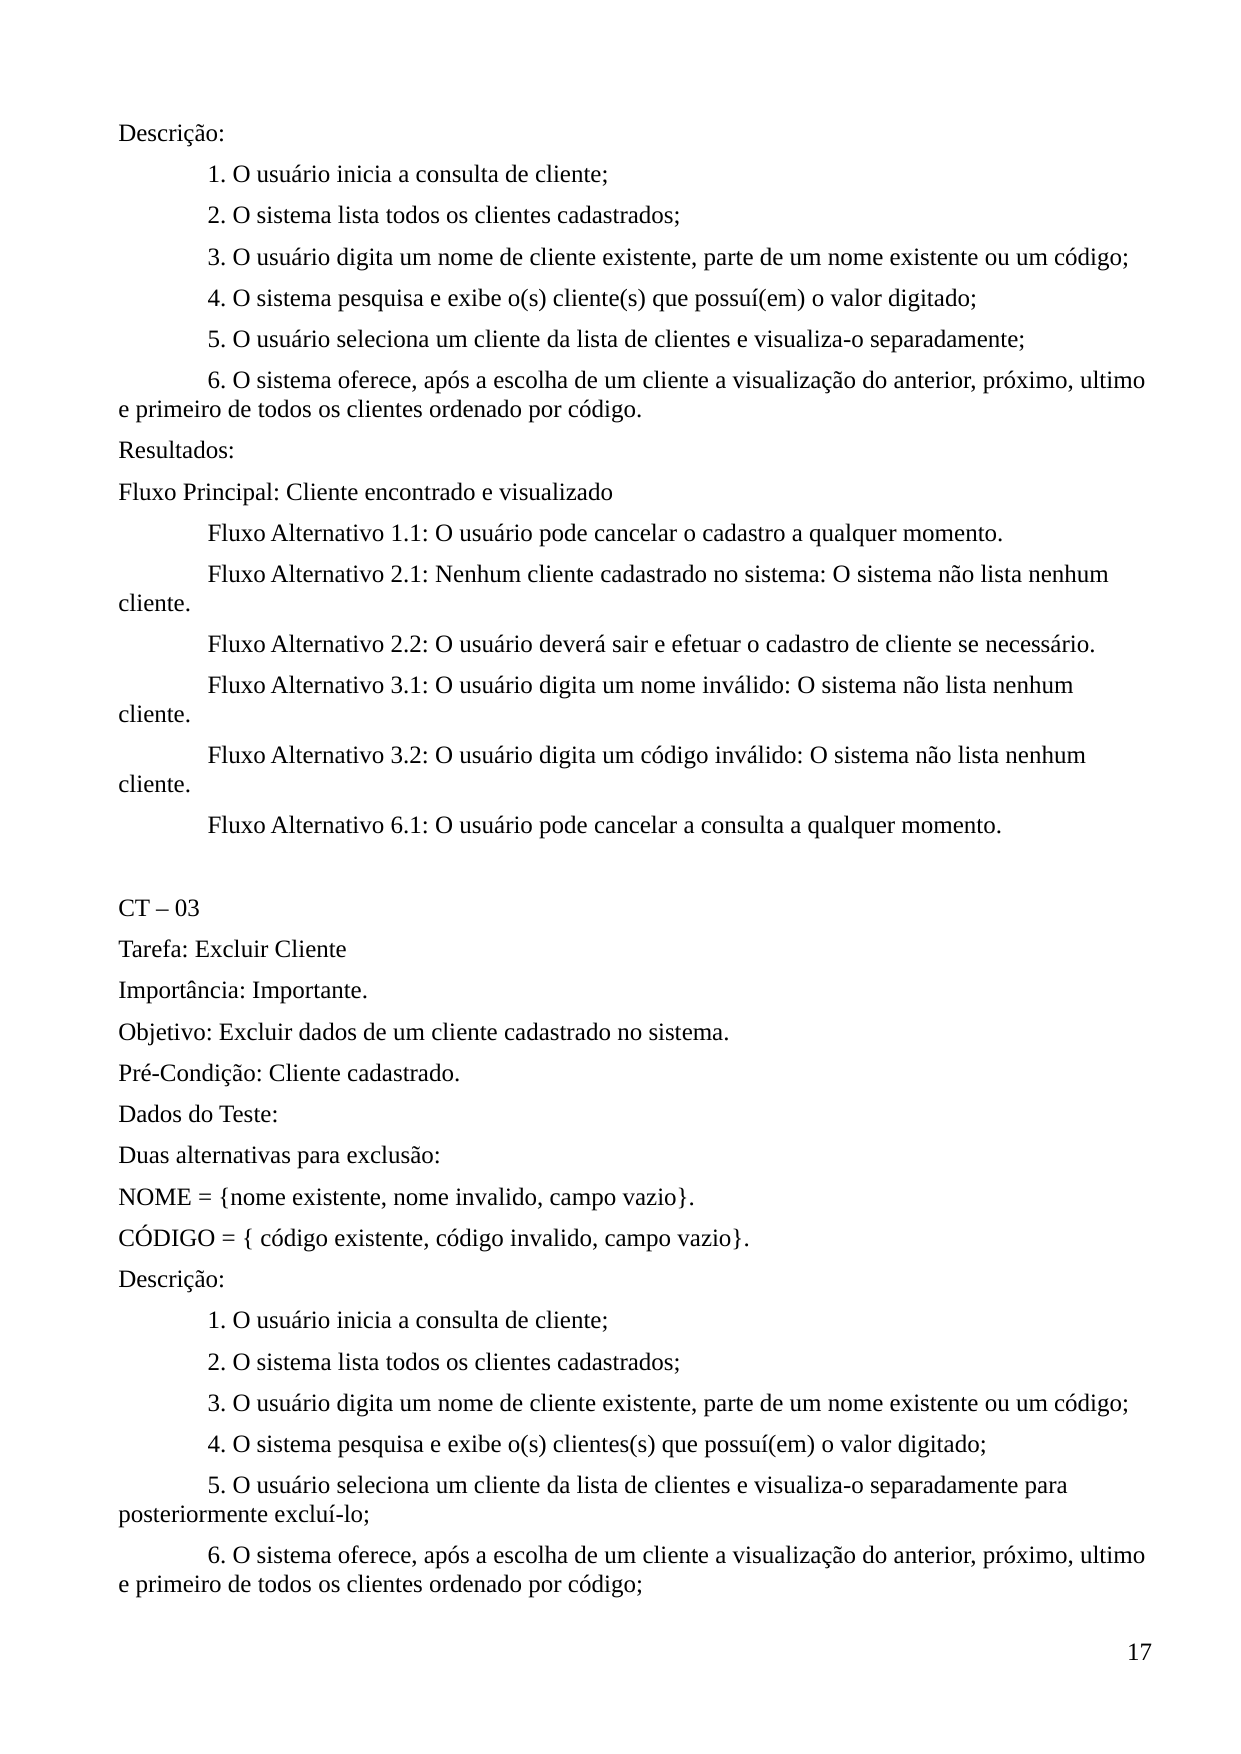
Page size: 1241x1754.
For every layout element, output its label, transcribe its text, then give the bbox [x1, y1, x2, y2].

text NOME = {nome existente, nome invalido, campo vazio}. [118, 1182, 1152, 1211]
text Fluxo Alternativo 3.1: O usuário digita um nome inválido: O sistema não lista nenhum cliente. [118, 671, 1152, 728]
text 4. O sistema pesquisa e exibe o(s) clientes(s) que possuí(em) o valor digitado; [118, 1429, 1152, 1458]
text Pré-Condição: Cliente cadastrado. [118, 1058, 1152, 1087]
text Dados do Teste: [118, 1099, 1152, 1128]
text Fluxo Alternativo 3.2: O usuário digita um código inválido: O sistema não lista nenhum cliente. [118, 741, 1152, 798]
text 3. O usuário digita um nome de cliente existente, parte de um nome existente ou um código; [118, 242, 1152, 271]
text Fluxo Alternativo 6.1: O usuário pode cancelar a consulta a qualquer momento. [118, 811, 1152, 839]
text 2. O sistema lista todos os clientes cadastrados; [118, 201, 1152, 229]
text 1. O usuário inicia a consulta de cliente; [118, 1306, 1152, 1334]
text 6. O sistema oferece, após a escolha de um cliente a visualização do anterior, próximo, ultimo e primeiro de todos os clientes ordenado por código; [118, 1541, 1152, 1598]
text Fluxo Principal: Cliente encontrado e visualizado [118, 477, 1152, 506]
text 3. O usuário digita um nome de cliente existente, parte de um nome existente ou um código; [118, 1388, 1152, 1417]
text 1. O usuário inicia a consulta de cliente; [118, 159, 1152, 188]
text Objetivo: Excluir dados de um cliente cadastrado no sistema. [118, 1017, 1152, 1046]
text 6. O sistema oferece, após a escolha de um cliente a visualização do anterior, próximo, ultimo e primeiro de todos os clientes ordenado por código. [118, 366, 1152, 423]
text Fluxo Alternativo 1.1: O usuário pode cancelar o cadastro a qualquer momento. [118, 518, 1152, 547]
text Fluxo Alternativo 2.2: O usuário deverá sair e efetuar o cadastro de cliente se necessário. [118, 629, 1152, 658]
text Duas alternativas para exclusão: [118, 1141, 1152, 1169]
text Descrição: [118, 1264, 1152, 1293]
text Tarefa: Excluir Cliente [118, 934, 1152, 963]
text CT – 03 [118, 893, 1152, 922]
text Resultados: [118, 436, 1152, 464]
text 5. O usuário seleciona um cliente da lista de clientes e visualiza-o separadamente para posteriormente excluí-lo; [118, 1471, 1152, 1528]
text 2. O sistema lista todos os clientes cadastrados; [118, 1347, 1152, 1376]
text Importância: Importante. [118, 976, 1152, 1004]
text 4. O sistema pesquisa e exibe o(s) cliente(s) que possuí(em) o valor digitado; [118, 283, 1152, 312]
text 5. O usuário seleciona um cliente da lista de clientes e visualiza-o separadamente; [118, 324, 1152, 353]
text CÓDIGO = { código existente, código invalido, campo vazio}. [118, 1223, 1152, 1252]
text Descrição: [118, 118, 1152, 147]
text Fluxo Alternativo 2.1: Nenhum cliente cadastrado no sistema: O sistema não lista nenhum cliente. [118, 559, 1152, 617]
